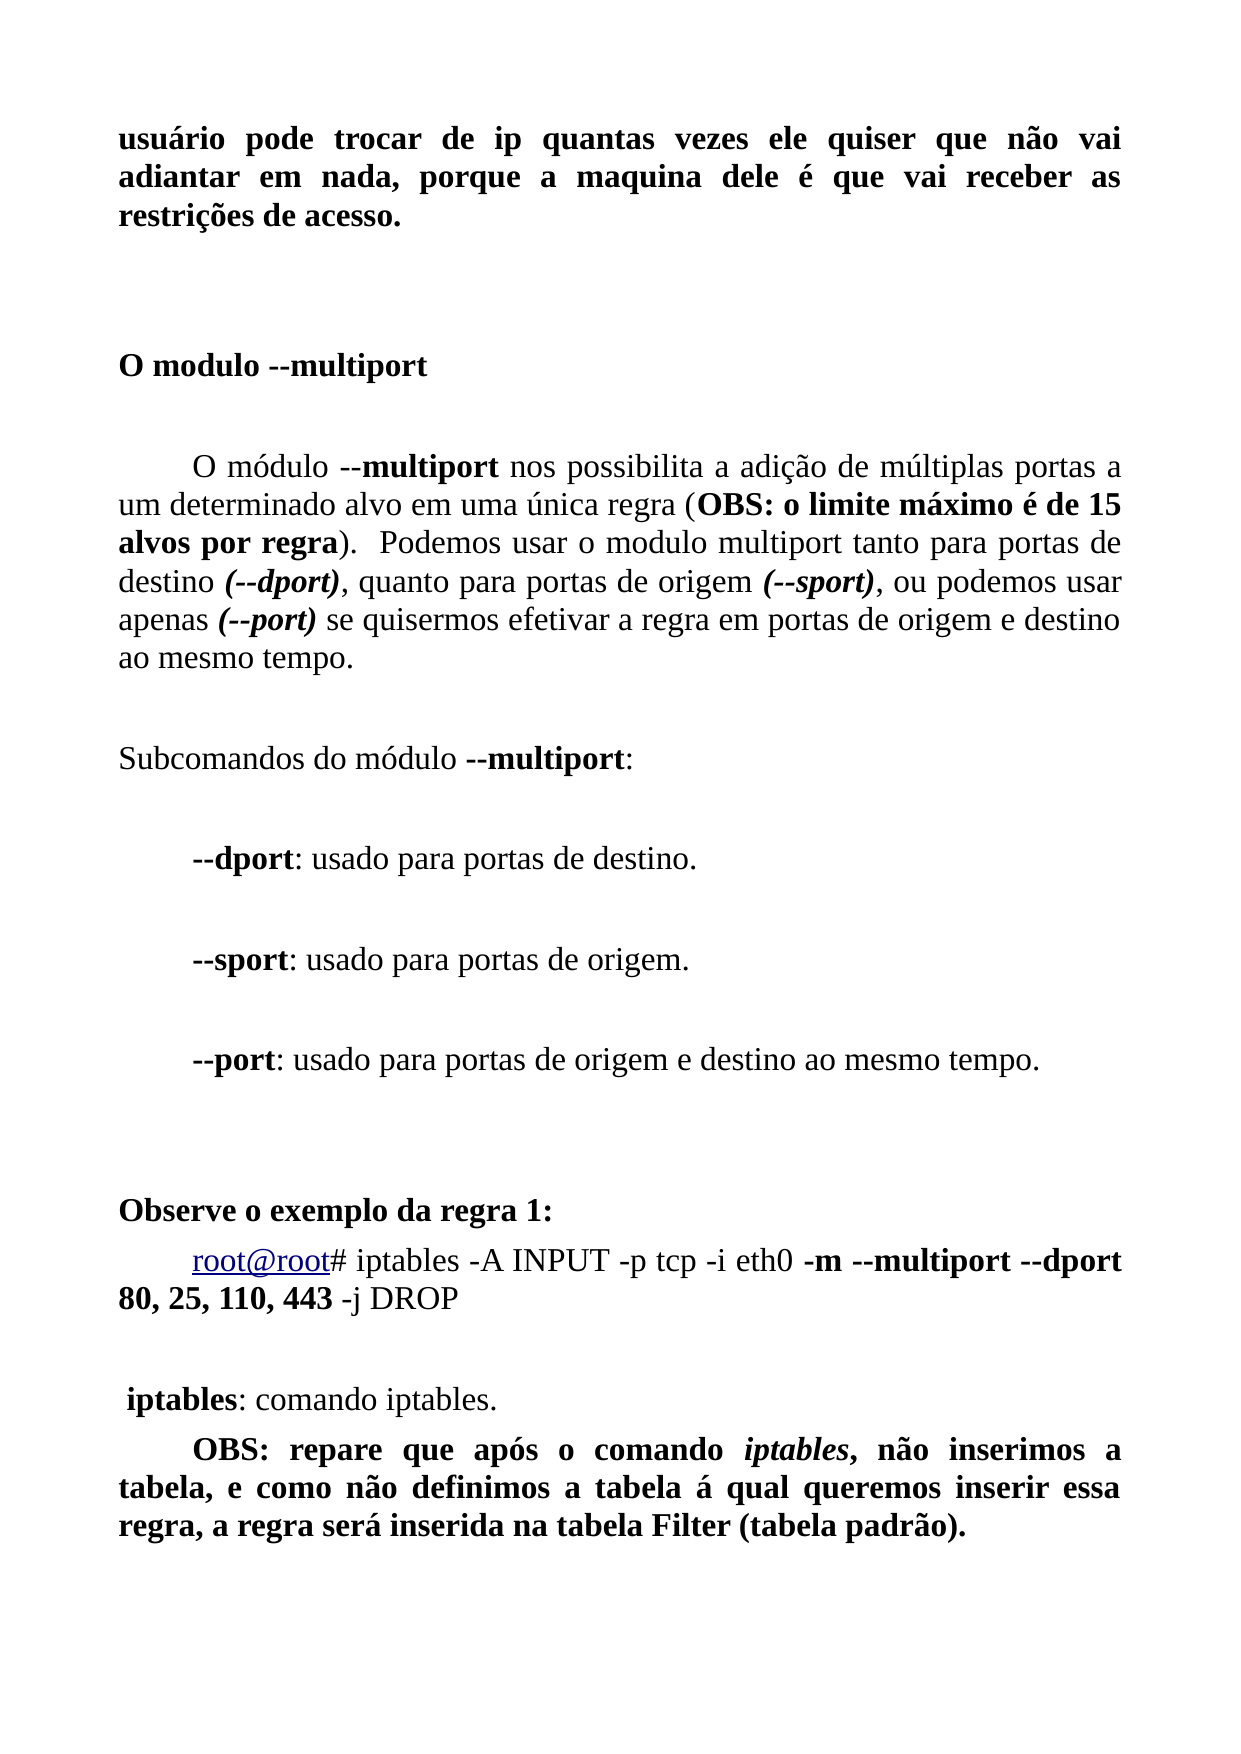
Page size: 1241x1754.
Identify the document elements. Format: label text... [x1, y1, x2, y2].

text iptables: comando iptables. [118, 1379, 1122, 1417]
text --dport: usado para portas de destino. [118, 838, 1122, 877]
text --port: usado para portas de origem e destino ao mesmo tempo. [118, 1039, 1122, 1077]
text root@root# iptables -A INPUT -p tcp -i eth0 -m --multiport --dport 80, 25, 110, 443 -j DROP [118, 1240, 1122, 1317]
text Observe o exemplo da regra 1: [118, 1190, 1122, 1228]
text Subcomandos do módulo --multiport: [118, 738, 1122, 776]
text usuário pode trocar de ip quantas vezes ele quiser que não vai adiantar em nada, porque a maquina dele é que vai receber as restrições de acesso. [118, 118, 1122, 233]
text O modulo --multiport [118, 345, 1122, 384]
text --sport: usado para portas de origem. [118, 939, 1122, 977]
text O módulo --multiport nos possibilita a adição de múltiplas portas a um determinado alvo em uma única regra (OBS: o limite máximo é de 15 alvos por regra). Podemos usar o modulo multiport tanto para portas de destino (--dport), quanto para portas de origem (--sport), ou podemos usar apenas (--port) se quisermos efetivar a regra em portas de origem e destino ao mesmo tempo. [118, 446, 1122, 676]
text OBS: repare que após o comando iptables, não inserimos a tabela, e como não definimos a tabela á qual queremos inserir essa regra, a regra será inserida na tabela Filter (tabela padrão). [118, 1429, 1122, 1544]
